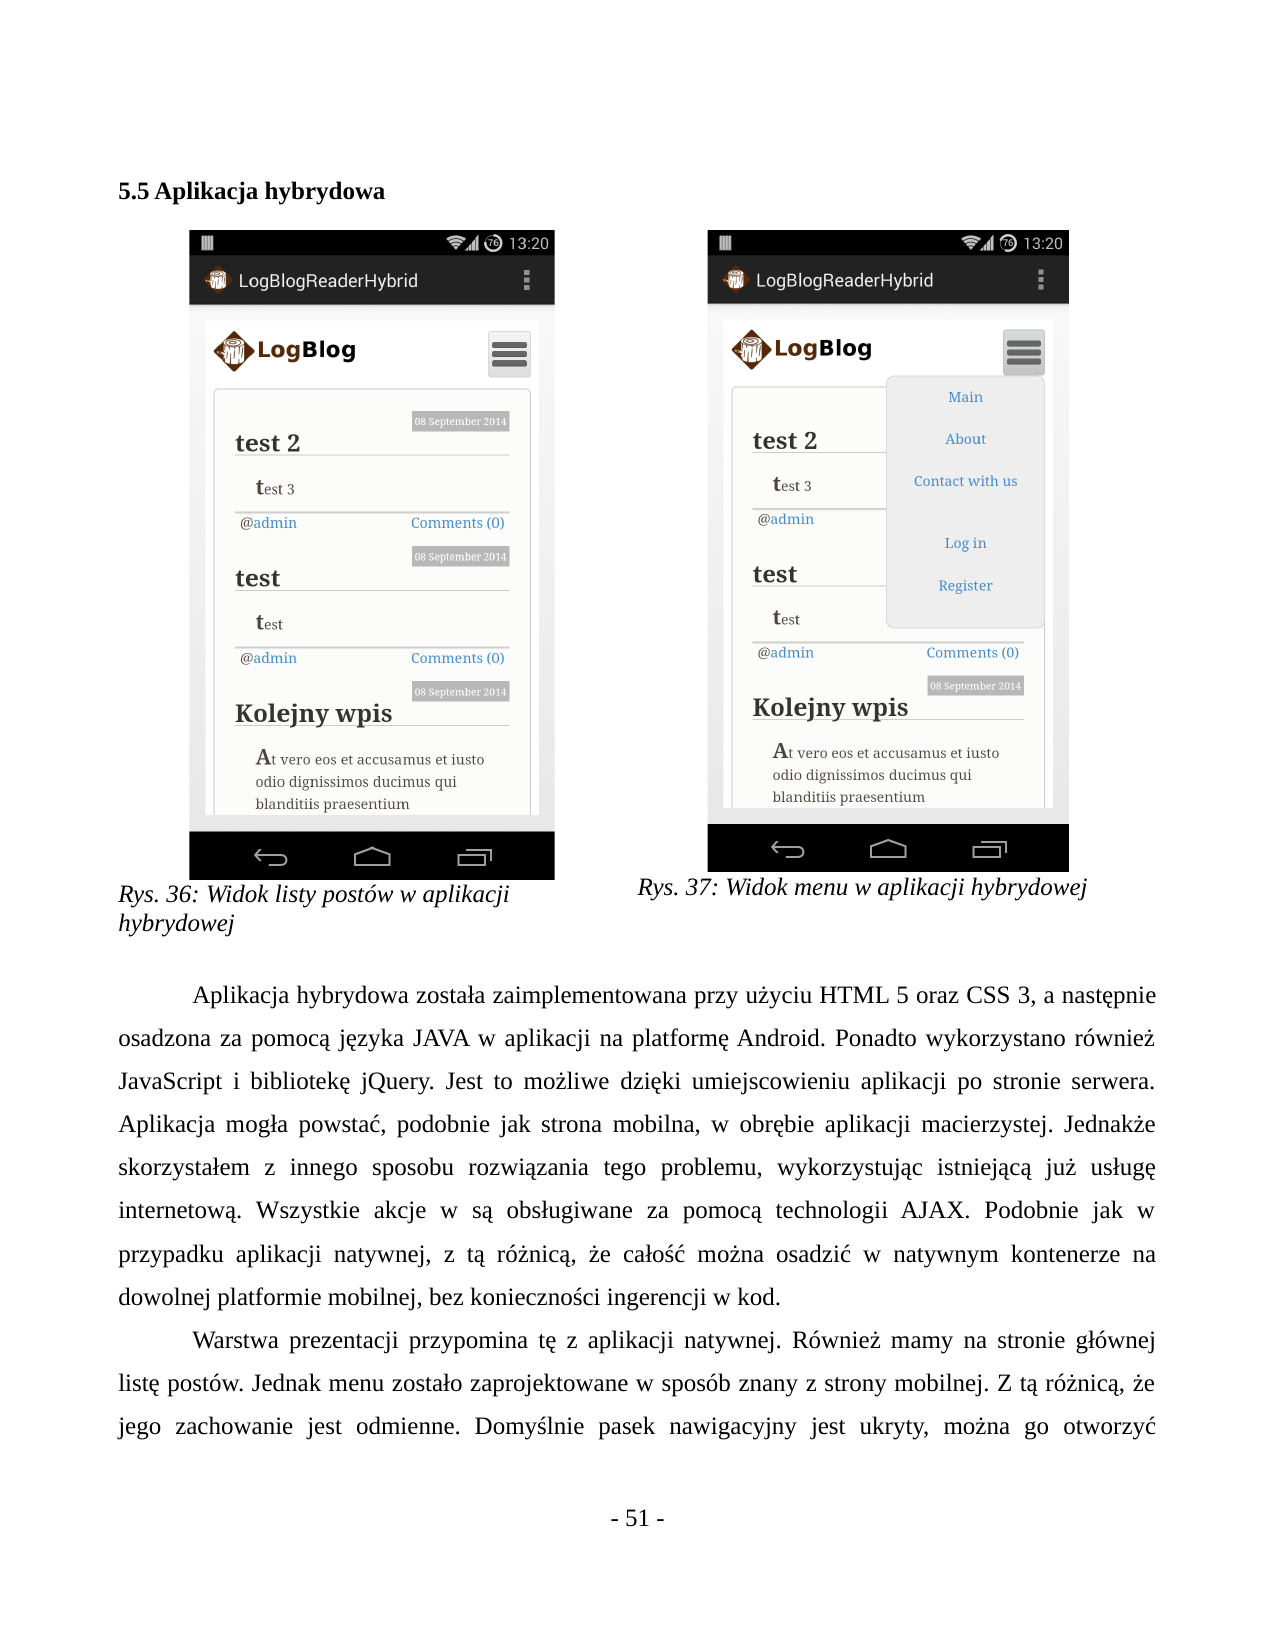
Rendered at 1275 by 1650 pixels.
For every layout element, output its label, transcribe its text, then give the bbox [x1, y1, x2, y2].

picture [189, 230, 555, 880]
table_header [643, 880, 649, 887]
text Warstwa prezentacji przypomina tę z aplikacji natywnej. Również mamy na stronie głównej listę postów. Jednak menu zostało zaprojektowane w sposób znany z strony mobilnej. Z tą różnicą, że jego zachowanie jest odmienne. Domyślnie pasek nawigacyjny jest ukryty, można go otworzyć [118, 1325, 1157, 1440]
table_header [638, 218, 1157, 937]
picture [707, 230, 1069, 872]
text Aplikacja hybrydowa została zaimplementowana przy użyciu HTML 5 oraz CSS 3, a następnie osadzona za pomocą języka JAVA w aplikacji na platformę Android. Ponadto wykorzystano również JavaScript i bibliotekę jQuery. Jest to możliwe dzięki umiejscowieniu aplikacji po stronie serwera. Aplikacja mogła powstać, podobnie jak strona mobilna, w obrębie aplikacji macierzystej. Jednakże skorzystałem z innego sposobu rozwiązania tego problemu, wykorzystując istniejącą już usługę internetową. Wszystkie akcje w są obsługiwane za pomocą technologii AJAX. Podobnie jak w przypadku aplikacji natywnej, z tą różnicą, że całość można osadzić w natywnym kontenerze na dowolnej platformie mobilnej, bez konieczności ingerencji w kod. [118, 980, 1157, 1311]
table_header [118, 218, 637, 937]
subtitle 5.5 Aplikacja hybrydowa [118, 176, 1157, 205]
table_header [124, 887, 130, 894]
